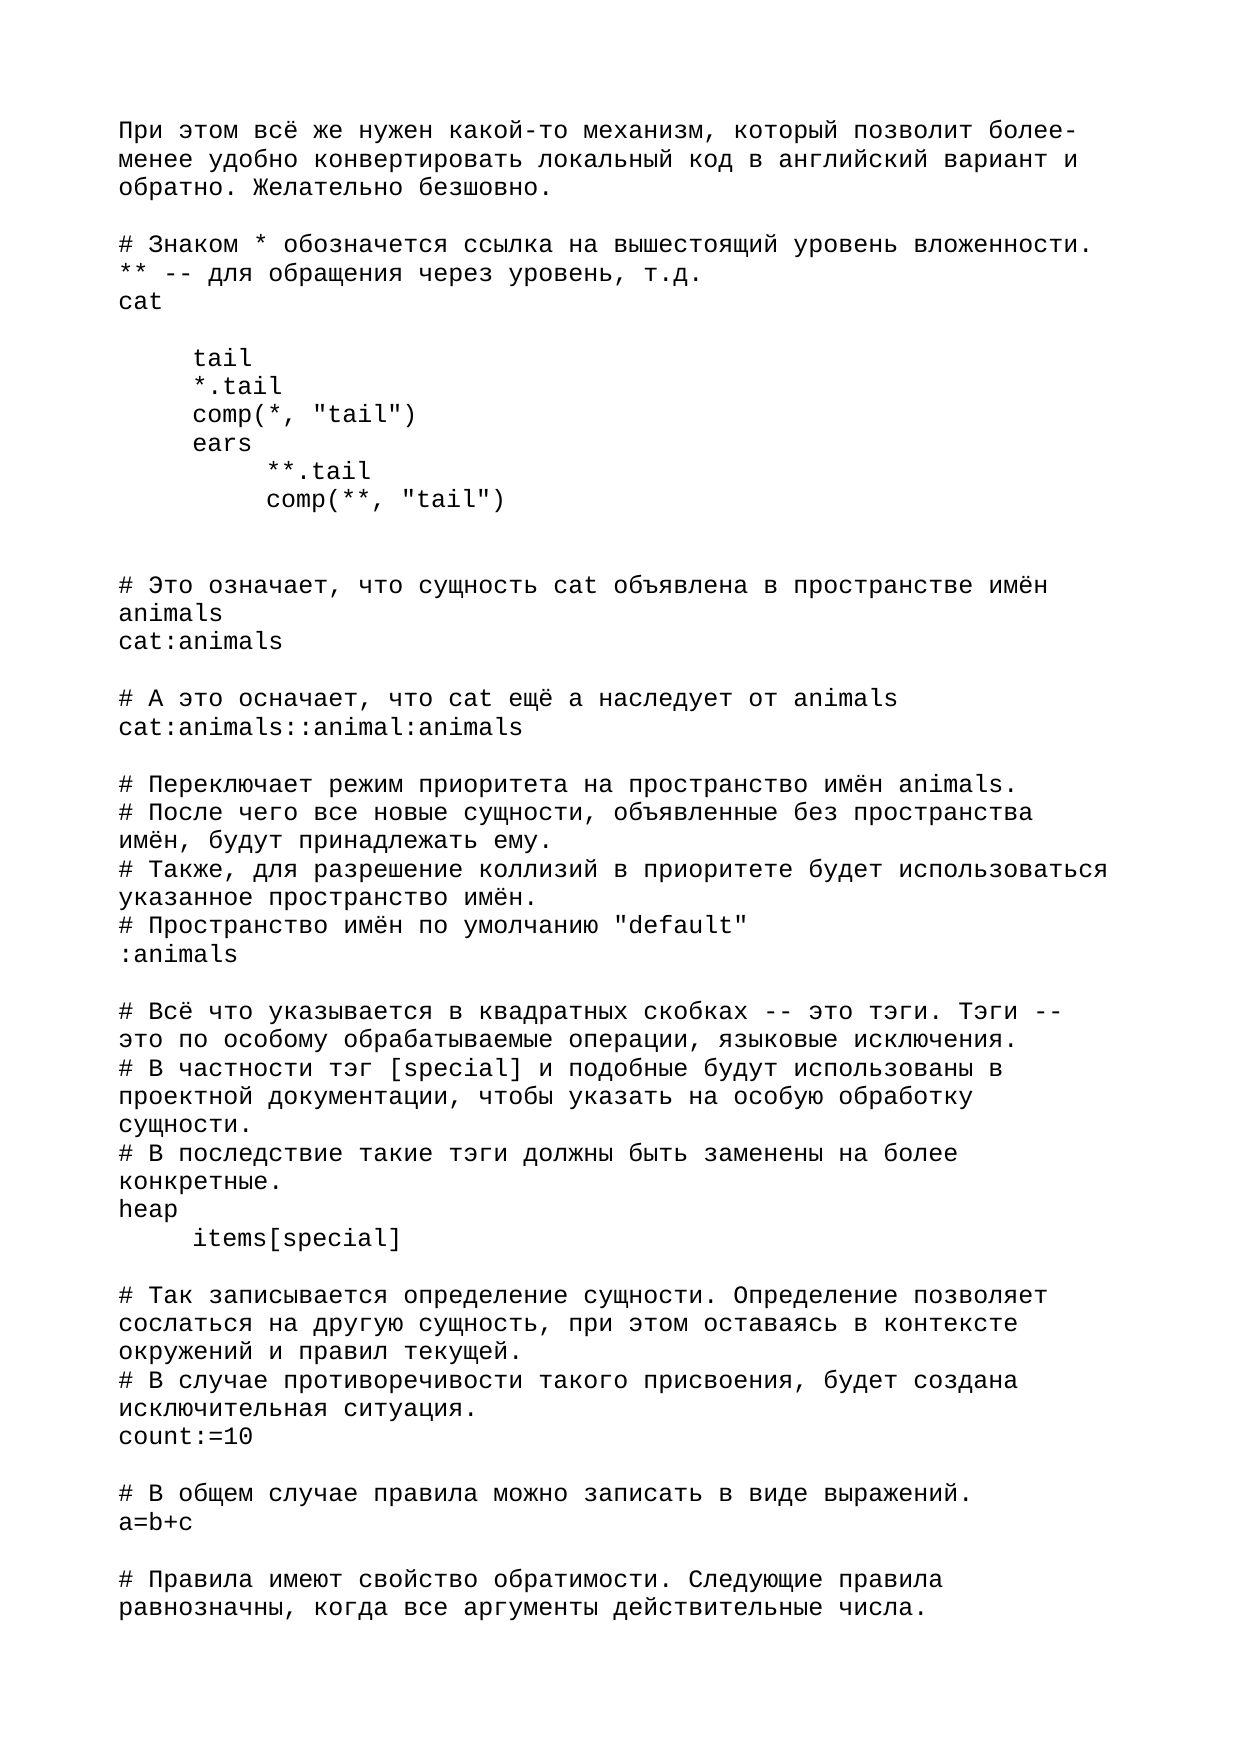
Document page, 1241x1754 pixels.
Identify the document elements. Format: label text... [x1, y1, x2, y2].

text # Переключает режим приоритета на пространство имён animals. [118, 771, 1122, 800]
text comp(*, "tail") [118, 402, 1122, 430]
text heap [118, 1197, 1122, 1225]
text # Всё что указывается в квадратных скобках -- это тэги. Тэги -- это по особому обрабатываемые операции, языковые исключения. [118, 998, 1122, 1055]
text # Также, для разрешение коллизий в приоритете будет использоваться указанное пространство имён. [118, 856, 1122, 913]
text # В частности тэг [special] и подобные будут использованы в проектной документации, чтобы указать на особую обработку сущности. [118, 1055, 1122, 1140]
text # В общем случае правила можно записать в виде выражений. [118, 1481, 1122, 1509]
text # Это означает, что сущность cat объявлена в пространстве имён animals [118, 572, 1122, 629]
text :animals [118, 941, 1122, 970]
text cat:animals [118, 629, 1122, 657]
text # Так записывается определение сущности. Определение позволяет сослаться на другую сущность, при этом оставаясь в контексте окружений и правил текущей. [118, 1282, 1122, 1367]
text *.tail [118, 373, 1122, 402]
text a=b+c [118, 1509, 1122, 1538]
text count:=10 [118, 1424, 1122, 1452]
text # После чего все новые сущности, объявленные без пространства имён, будут принадлежать ему. [118, 800, 1122, 856]
text cat:animals::animal:animals [118, 714, 1122, 743]
text tail [118, 345, 1122, 373]
text # Знаком * обозначется ссылка на вышестоящий уровень вложенности. ** -- для обращения через уровень, т.д. [118, 232, 1122, 288]
text # А это осначает, что cat ещё а наследует от animals [118, 686, 1122, 714]
text # Правила имеют свойство обратимости. Следующие правила равнозначны, когда все аргументы действительные числа. [118, 1566, 1122, 1623]
text items[special] [118, 1225, 1122, 1253]
text comp(**, "tail") [118, 487, 1122, 515]
text ears [118, 430, 1122, 458]
text # В случае противоречивости такого присвоения, будет создана исключительная ситуация. [118, 1367, 1122, 1424]
text # В последствие такие тэги должны быть заменены на более конкретные. [118, 1140, 1122, 1197]
text При этом всё же нужен какой-то механизм, который позволит более-менее удобно конвертировать локальный код в английский вариант и обратно. Желательно безшовно. [118, 118, 1122, 203]
text **.tail [118, 458, 1122, 487]
text cat [118, 288, 1122, 317]
text # Пространство имён по умолчанию "default" [118, 913, 1122, 941]
